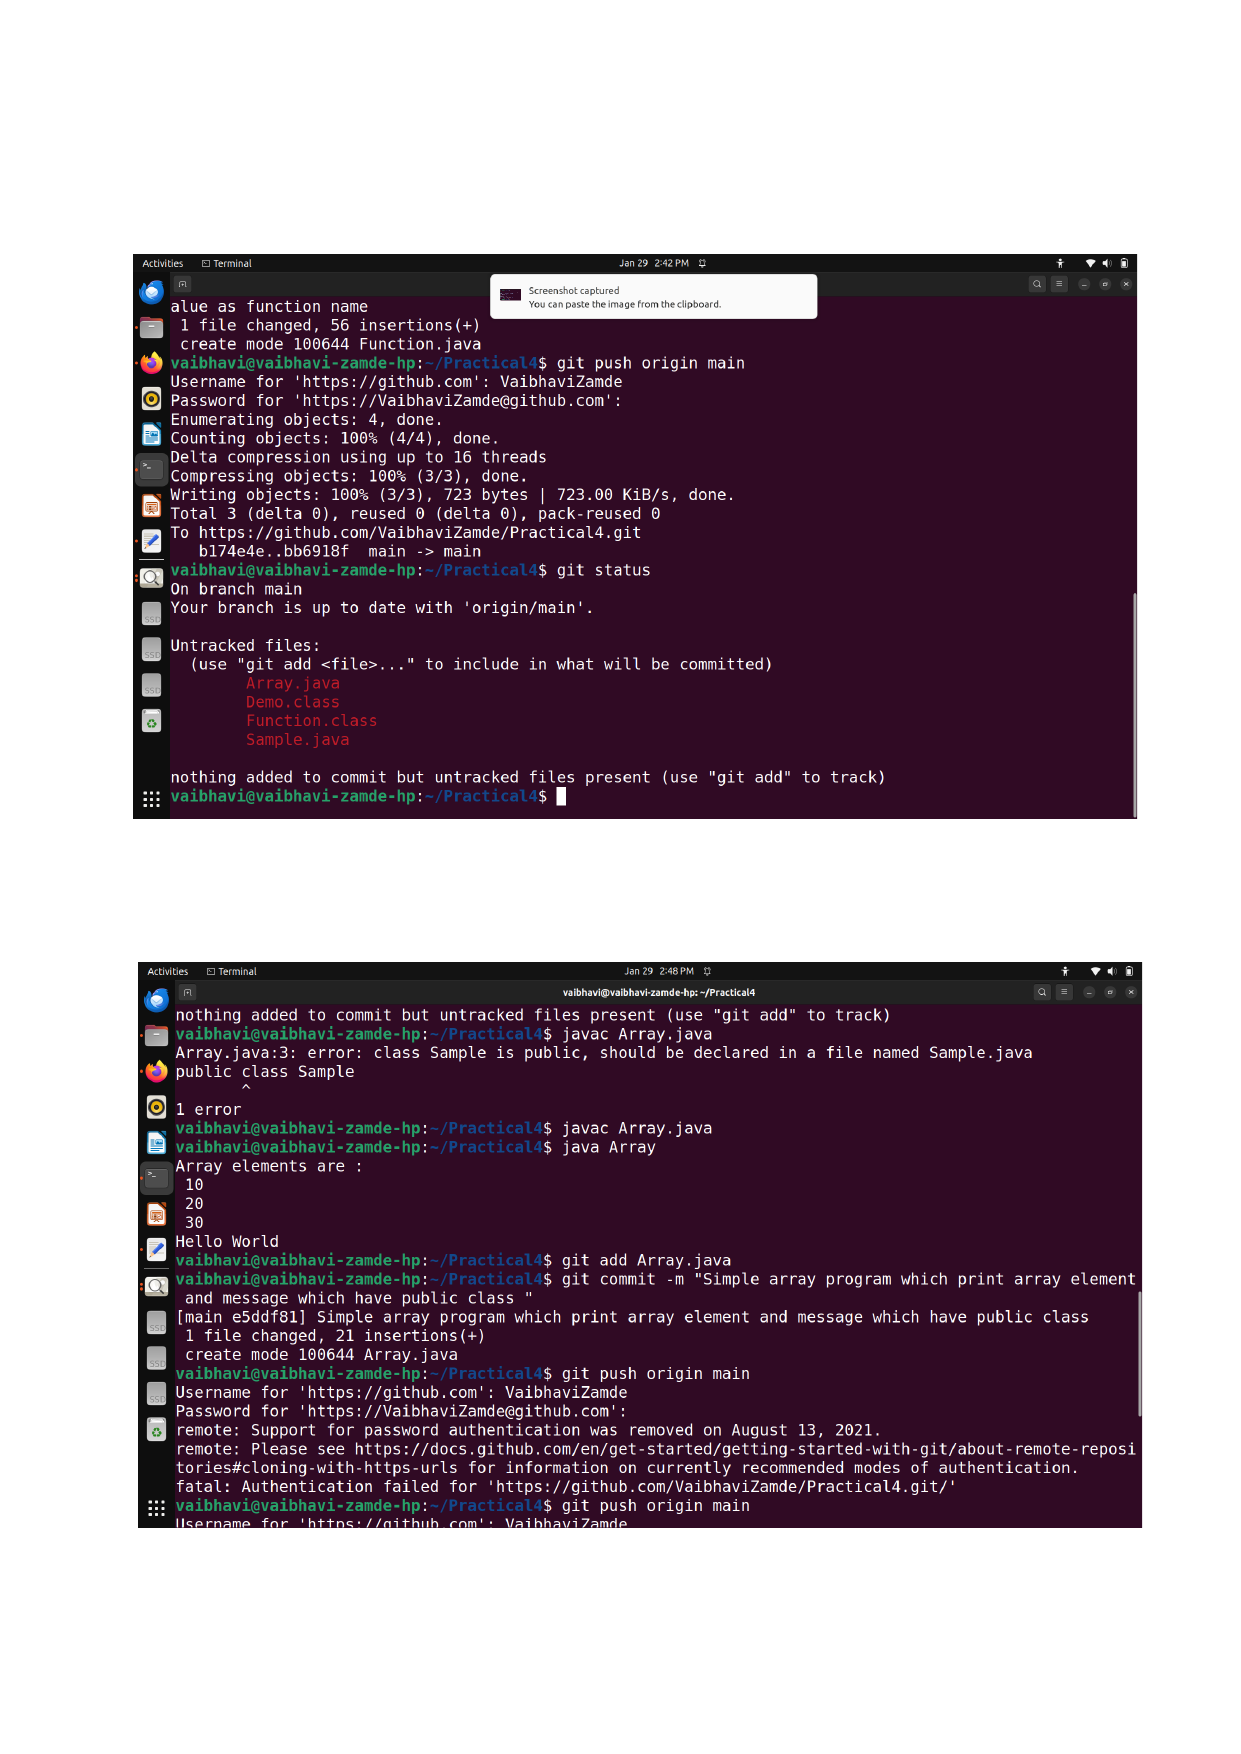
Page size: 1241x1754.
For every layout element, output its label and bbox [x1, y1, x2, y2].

picture [138, 962, 1143, 1528]
picture [133, 254, 1138, 819]
